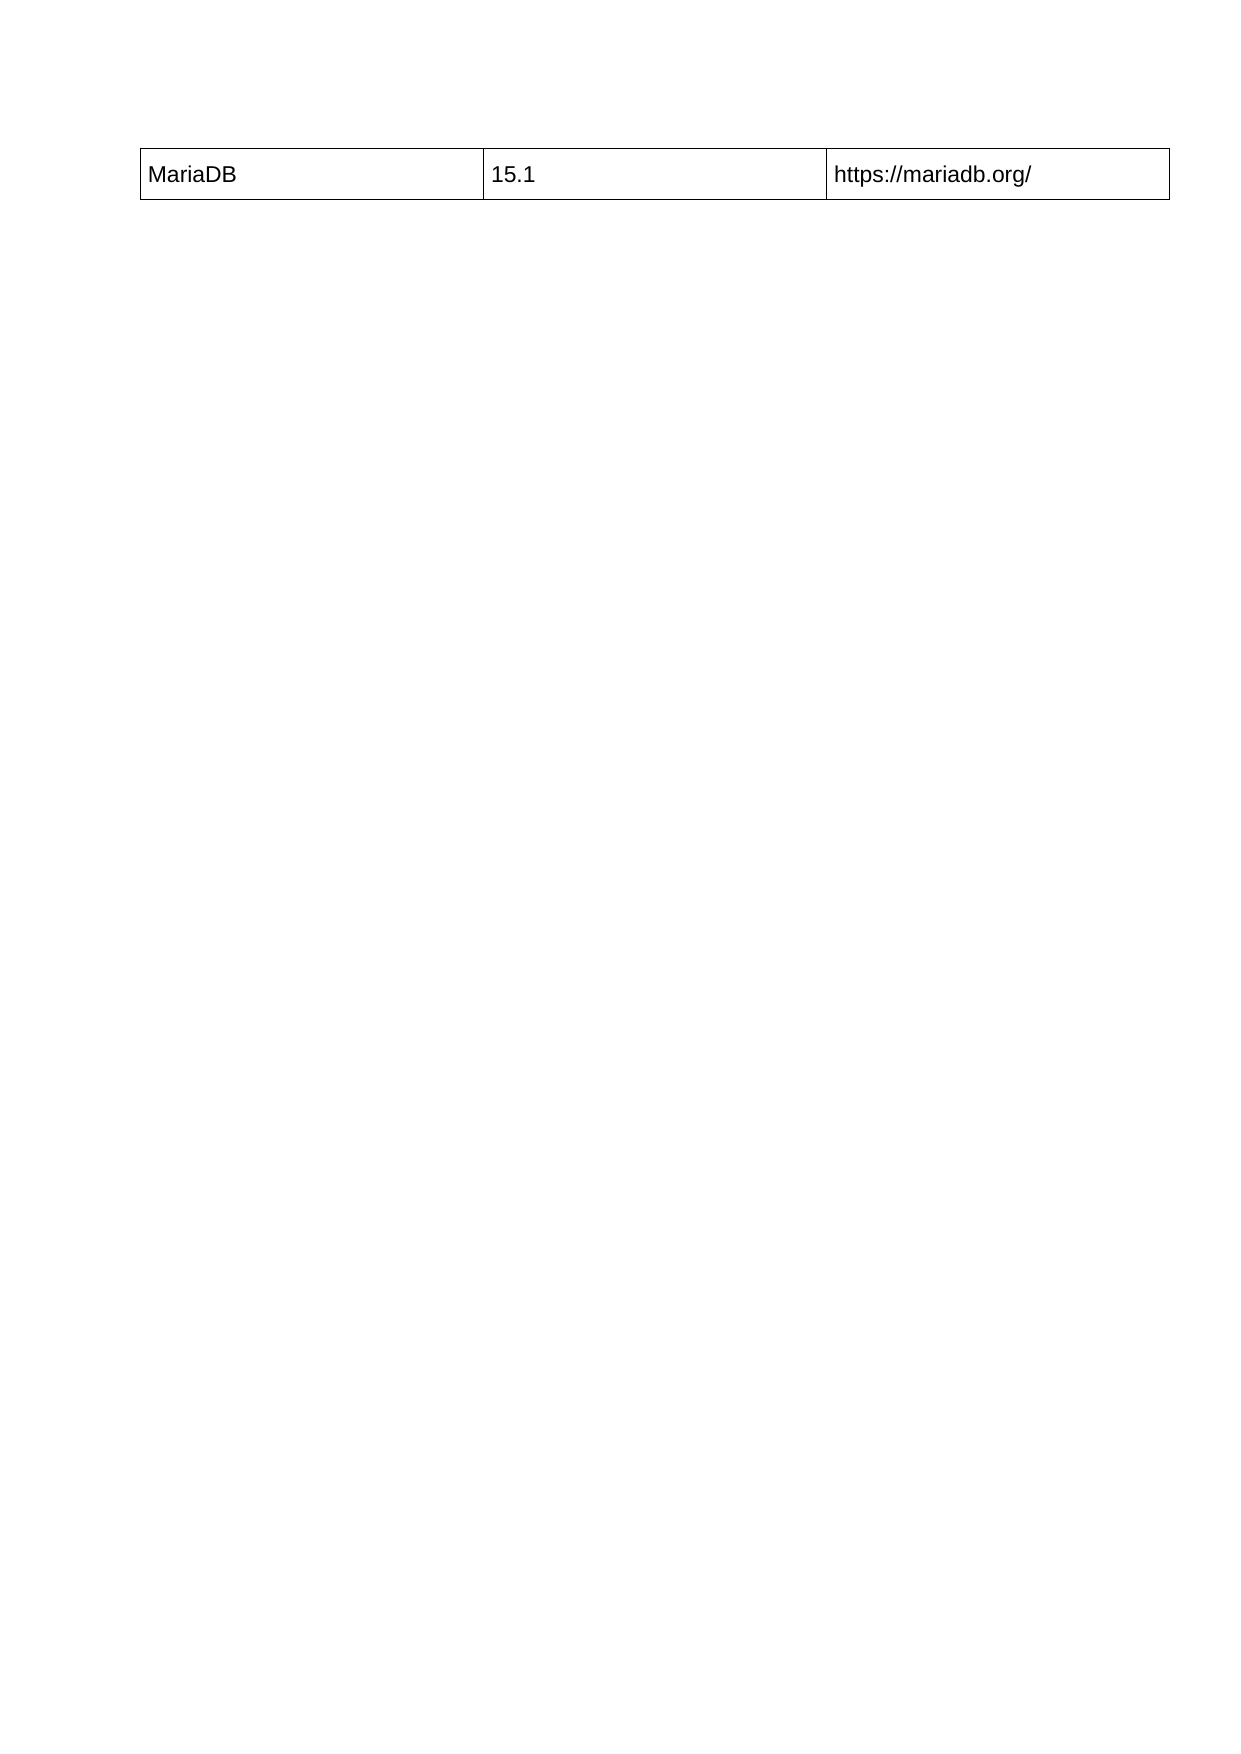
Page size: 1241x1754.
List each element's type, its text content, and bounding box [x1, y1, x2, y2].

table_cell 15.1 [484, 149, 826, 199]
table_cell https://mariadb.org/ [827, 149, 1169, 199]
table_cell MariaDB [141, 149, 483, 199]
